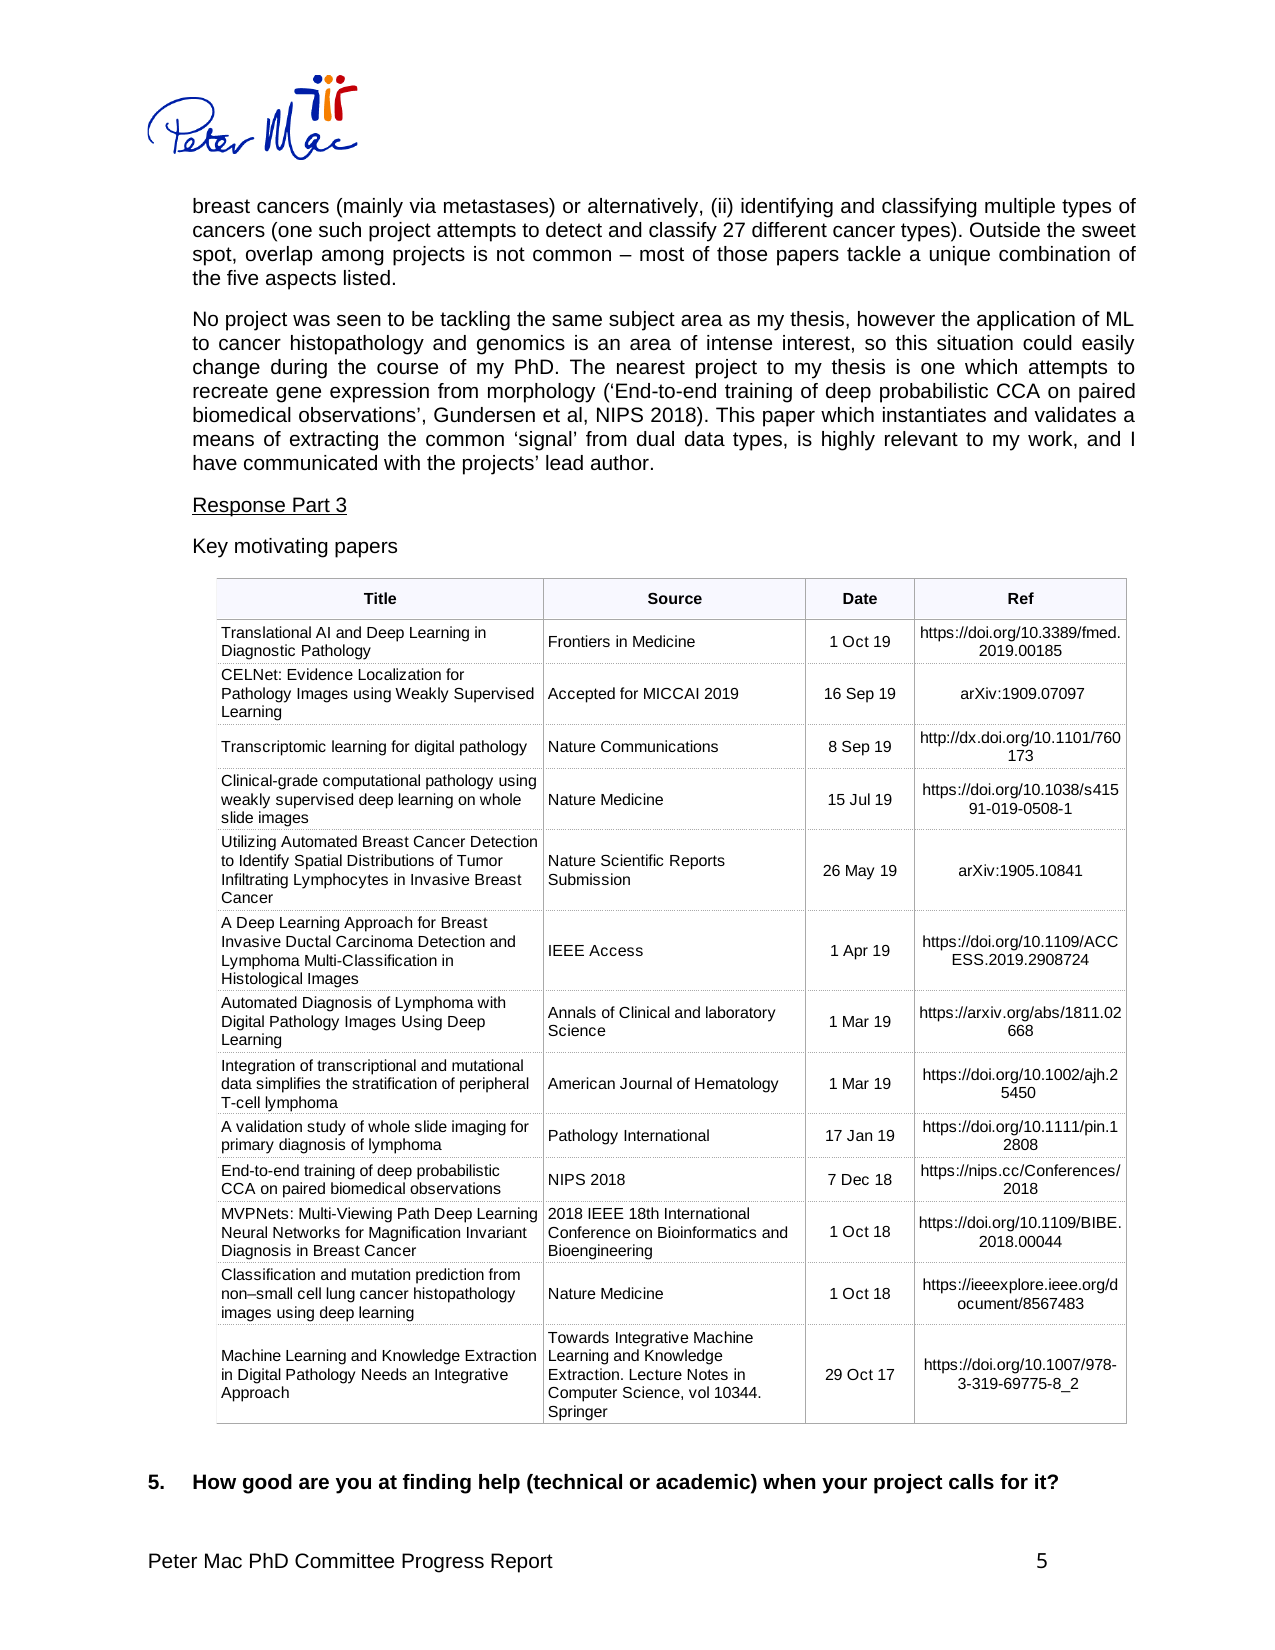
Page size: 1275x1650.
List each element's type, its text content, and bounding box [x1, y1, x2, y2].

text No project was seen to be tackling the same subject area as my thesis, however the application of ML to cancer histopathology and genomics is an area of intense interest, so this situation could easily change during the course of my PhD. The nearest project to my thesis is one which attempts to recreate gene expression from morphology (‘End-to-end training of deep probabilistic CCA on paired biomedical observations’, Gundersen et al, NIPS 2018). This paper which instantiates and validates a means of extracting the common ‘signal’ from dual data types, is highly relevant to my work, and I have communicated with the projects’ lead author. [192, 307, 1137, 475]
picture [147, 75, 358, 160]
list How good are you at finding help (technical or academic) when your project calls for it? [148, 1470, 1137, 1494]
text Response Part 3 [192, 493, 1137, 517]
text Key motivating papers [192, 534, 1137, 558]
text Although substantial diversity is observable in the totality of reviewed papers, a distinct ‘sweet spot’ exists into which most papers fall (red rectangle). Most researchers are applying Convolutional Neural Networks (CNN) to digitized histopathology images with the goal of identifying and classifying (i) breast cancers (mainly via metastases) or alternatively, (ii) identifying and classifying multiple types of cancers (one such project attempts to detect and classify 27 different cancer types). Outside the sweet spot, overlap among projects is not common – most of those papers tackle a unique combination of the five aspects listed. [192, 194, 1137, 289]
